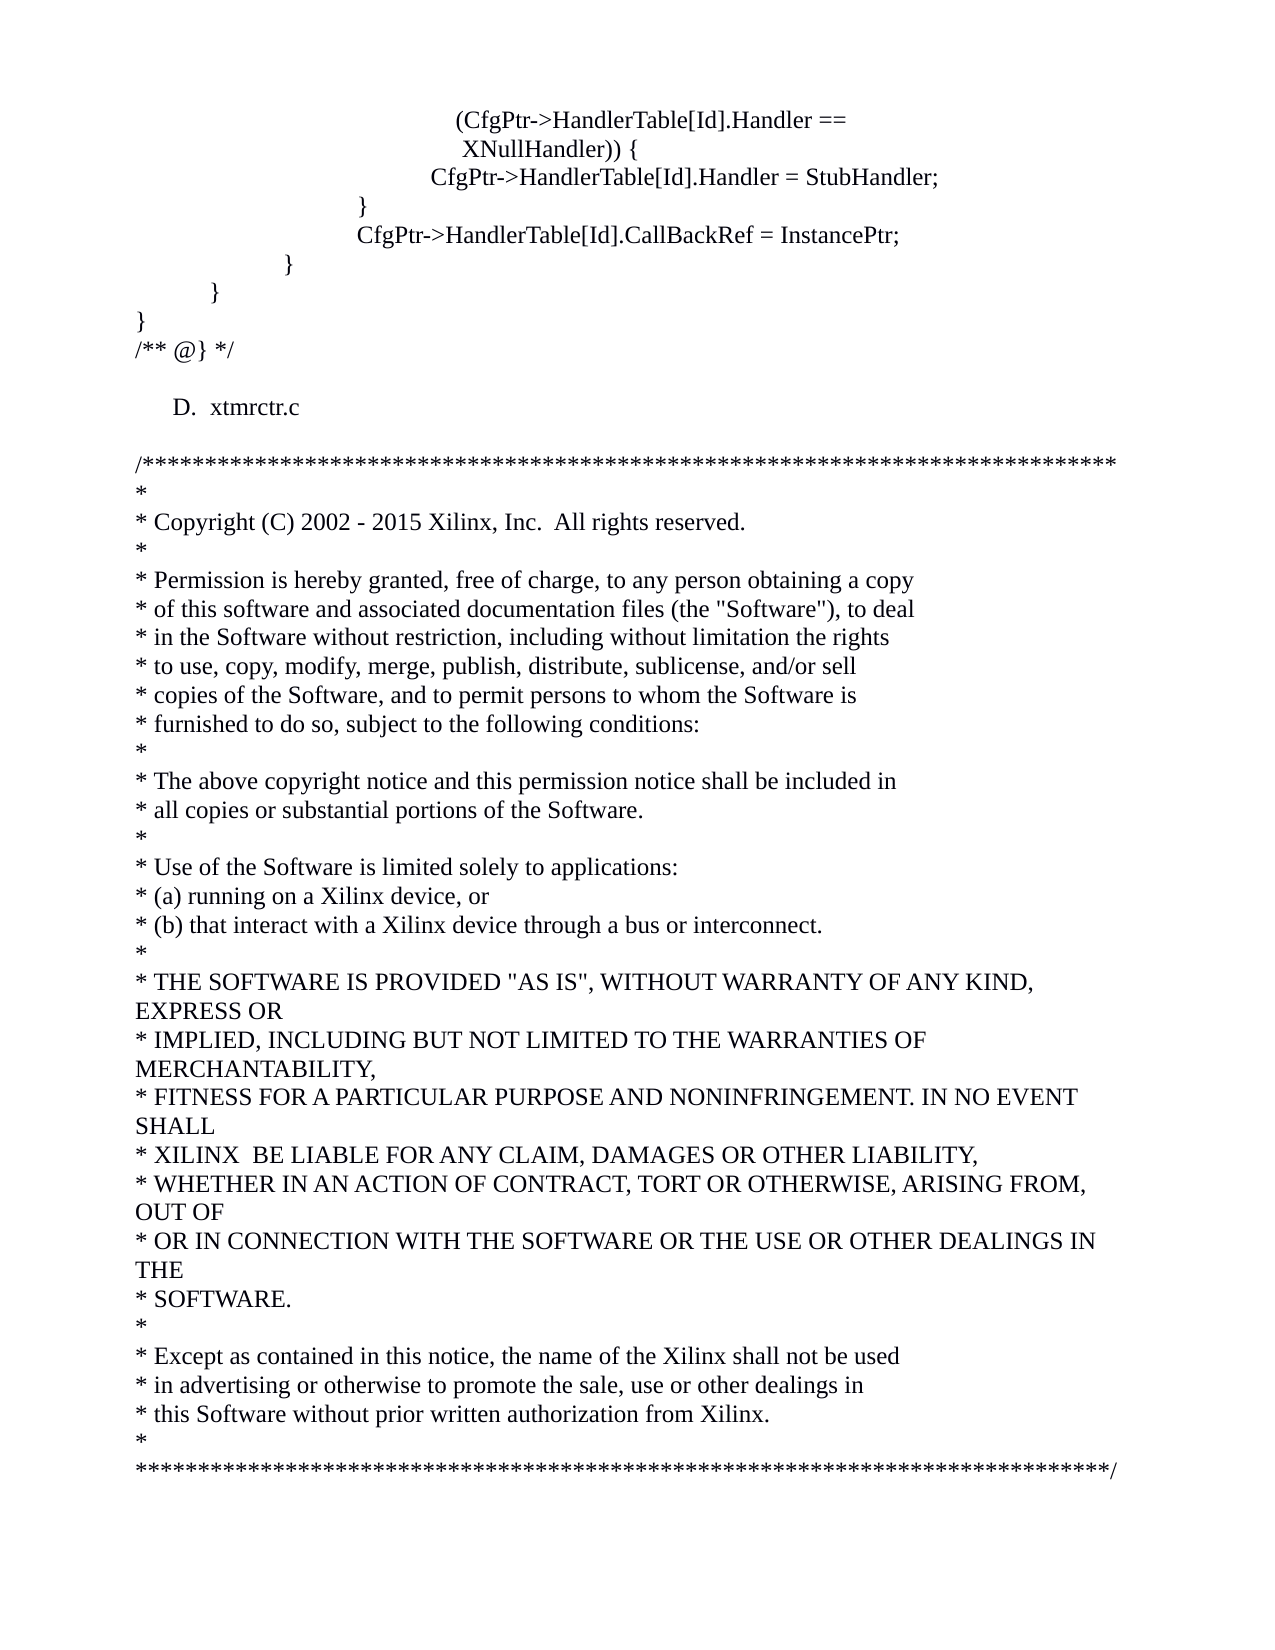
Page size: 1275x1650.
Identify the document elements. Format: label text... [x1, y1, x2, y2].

text * [135, 1427, 1125, 1456]
text * Permission is hereby granted, free of charge, to any person obtaining a copy [135, 565, 1125, 594]
text XNullHandler)) { [135, 134, 1125, 162]
text * FITNESS FOR A PARTICULAR PURPOSE AND NONINFRINGEMENT. IN NO EVENT SHALL [135, 1082, 1125, 1140]
text * (b) that interact with a Xilinx device through a bus or interconnect. [135, 910, 1125, 939]
text * of this software and associated documentation files (the "Software"), to deal [135, 594, 1125, 622]
text * Use of the Software is limited solely to applications: [135, 852, 1125, 881]
text * Copyright (C) 2002 - 2015 Xilinx, Inc. All rights reserved. [135, 507, 1125, 536]
text } [135, 249, 1125, 277]
text * [135, 536, 1125, 565]
text CfgPtr->HandlerTable[Id].CallBackRef = InstancePtr; [135, 220, 1125, 249]
text * SOFTWARE. [135, 1284, 1125, 1312]
text * IMPLIED, INCLUDING BUT NOT LIMITED TO THE WARRANTIES OF MERCHANTABILITY, [135, 1025, 1125, 1082]
text * all copies or substantial portions of the Software. [135, 795, 1125, 824]
text * The above copyright notice and this permission notice shall be included in [135, 766, 1125, 795]
text * Except as contained in this notice, the name of the Xilinx shall not be used [135, 1341, 1125, 1370]
text * this Software without prior written authorization from Xilinx. [135, 1399, 1125, 1427]
text } [135, 277, 1125, 306]
text * to use, copy, modify, merge, publish, distribute, sublicense, and/or sell [135, 651, 1125, 680]
text * [135, 824, 1125, 852]
text } [135, 191, 1125, 220]
text /****************************************************************************** [135, 450, 1125, 479]
text * WHETHER IN AN ACTION OF CONTRACT, TORT OR OTHERWISE, ARISING FROM, OUT OF [135, 1169, 1125, 1226]
text * OR IN CONNECTION WITH THE SOFTWARE OR THE USE OR OTHER DEALINGS IN THE [135, 1226, 1125, 1284]
text * copies of the Software, and to permit persons to whom the Software is [135, 680, 1125, 709]
text (CfgPtr->HandlerTable[Id].Handler == [135, 105, 1125, 134]
text * in advertising or otherwise to promote the sale, use or other dealings in [135, 1370, 1125, 1399]
text * (a) running on a Xilinx device, or [135, 881, 1125, 910]
text * [135, 479, 1125, 507]
text * XILINX BE LIABLE FOR ANY CLAIM, DAMAGES OR OTHER LIABILITY, [135, 1140, 1125, 1169]
text * [135, 939, 1125, 967]
text * [135, 737, 1125, 766]
text /** @} */ [135, 335, 1125, 364]
text } [135, 306, 1125, 335]
text ******************************************************************************/ [135, 1456, 1125, 1485]
list xtmrctr.c [172, 392, 1125, 421]
text * furnished to do so, subject to the following conditions: [135, 709, 1125, 737]
text * [135, 1312, 1125, 1341]
text * in the Software without restriction, including without limitation the rights [135, 622, 1125, 651]
text CfgPtr->HandlerTable[Id].Handler = StubHandler; [135, 162, 1125, 191]
text * THE SOFTWARE IS PROVIDED "AS IS", WITHOUT WARRANTY OF ANY KIND, EXPRESS OR [135, 967, 1125, 1025]
